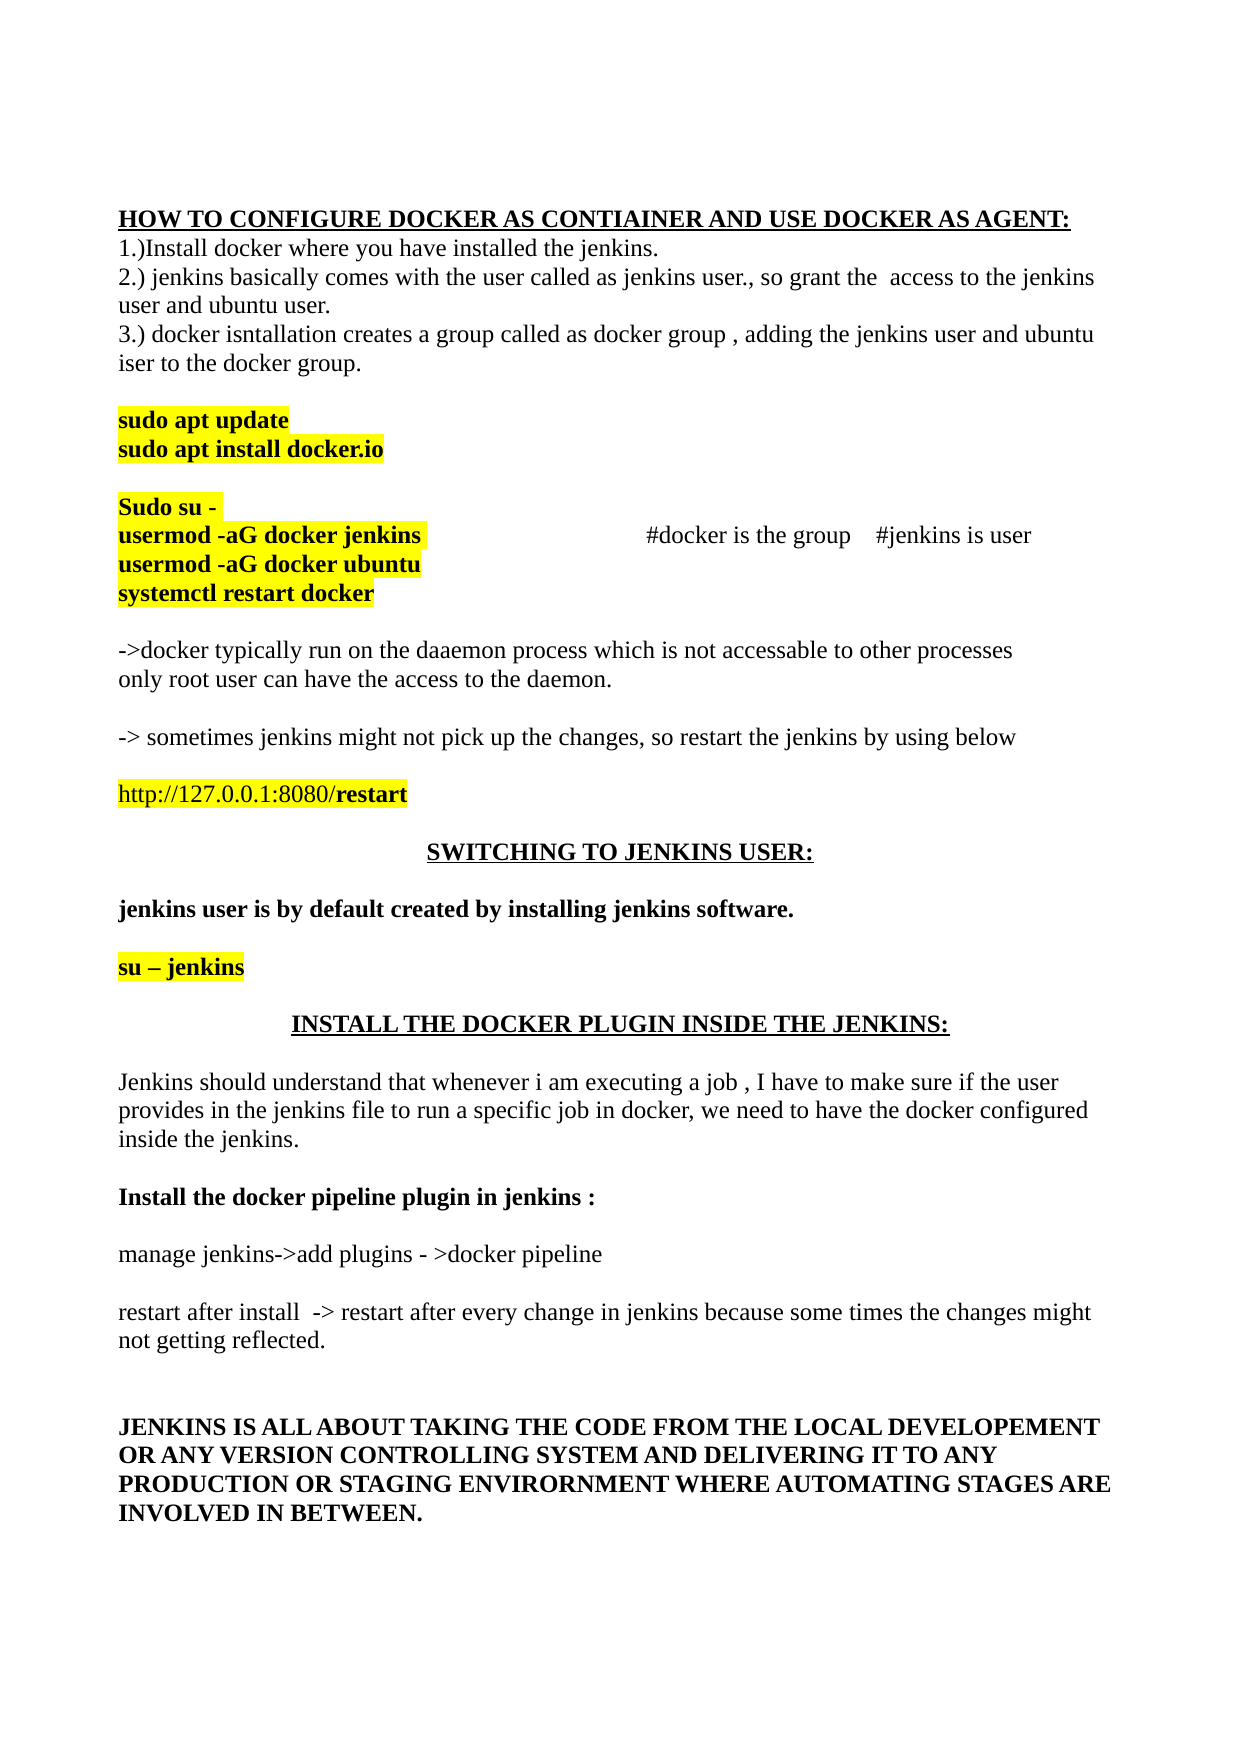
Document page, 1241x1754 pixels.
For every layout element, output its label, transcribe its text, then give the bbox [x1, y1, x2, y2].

text Jenkins should understand that whenever i am executing a job , I have to make sure if the user provides in the jenkins file to run a specific job in docker, we need to have the docker configured inside the jenkins. [118, 1067, 1122, 1153]
text 2.) jenkins basically comes with the user called as jenkins user., so grant the access to the jenkins user and ubuntu user. [118, 262, 1122, 319]
text 1.)Install docker where you have installed the jenkins. [118, 233, 1122, 262]
text usermod -aG docker jenkins #docker is the group #jenkins is user [118, 521, 1122, 549]
text INSTALL THE DOCKER PLUGIN INSIDE THE JENKINS: [118, 1009, 1122, 1038]
text jenkins user is by default created by installing jenkins software. [118, 894, 1122, 923]
text Sudo su - [118, 492, 1122, 521]
text ->docker typically run on the daaemon process which is not accessable to other processes [118, 636, 1122, 664]
text HOW TO CONFIGURE DOCKER AS CONTIAINER AND USE DOCKER AS AGENT: [118, 204, 1122, 233]
text usermod -aG docker ubuntu [118, 549, 1122, 578]
text only root user can have the access to the daemon. [118, 664, 1122, 693]
text restart after install -> restart after every change in jenkins because some times the changes might not getting reflected. [118, 1297, 1122, 1354]
text Install the docker pipeline plugin in jenkins : [118, 1182, 1122, 1211]
text SWITCHING TO JENKINS USER: [118, 837, 1122, 866]
text manage jenkins->add plugins - >docker pipeline [118, 1239, 1122, 1268]
text JENKINS IS ALL ABOUT TAKING THE CODE FROM THE LOCAL DEVELOPEMENT OR ANY VERSION CONTROLLING SYSTEM AND DELIVERING IT TO ANY PRODUCTION OR STAGING ENVIRORNMENT WHERE AUTOMATING STAGES ARE INVOLVED IN BETWEEN. [118, 1412, 1122, 1527]
text -> sometimes jenkins might not pick up the changes, so restart the jenkins by using below [118, 722, 1122, 751]
text http://127.0.0.1:8080/restart [118, 779, 1122, 808]
text systemctl restart docker [118, 578, 1122, 607]
text sudo apt install docker.io [118, 434, 1122, 463]
text sudo apt update [118, 406, 1122, 434]
text 3.) docker isntallation creates a group called as docker group , adding the jenkins user and ubuntu iser to the docker group. [118, 319, 1122, 377]
text su – jenkins [118, 952, 1122, 981]
